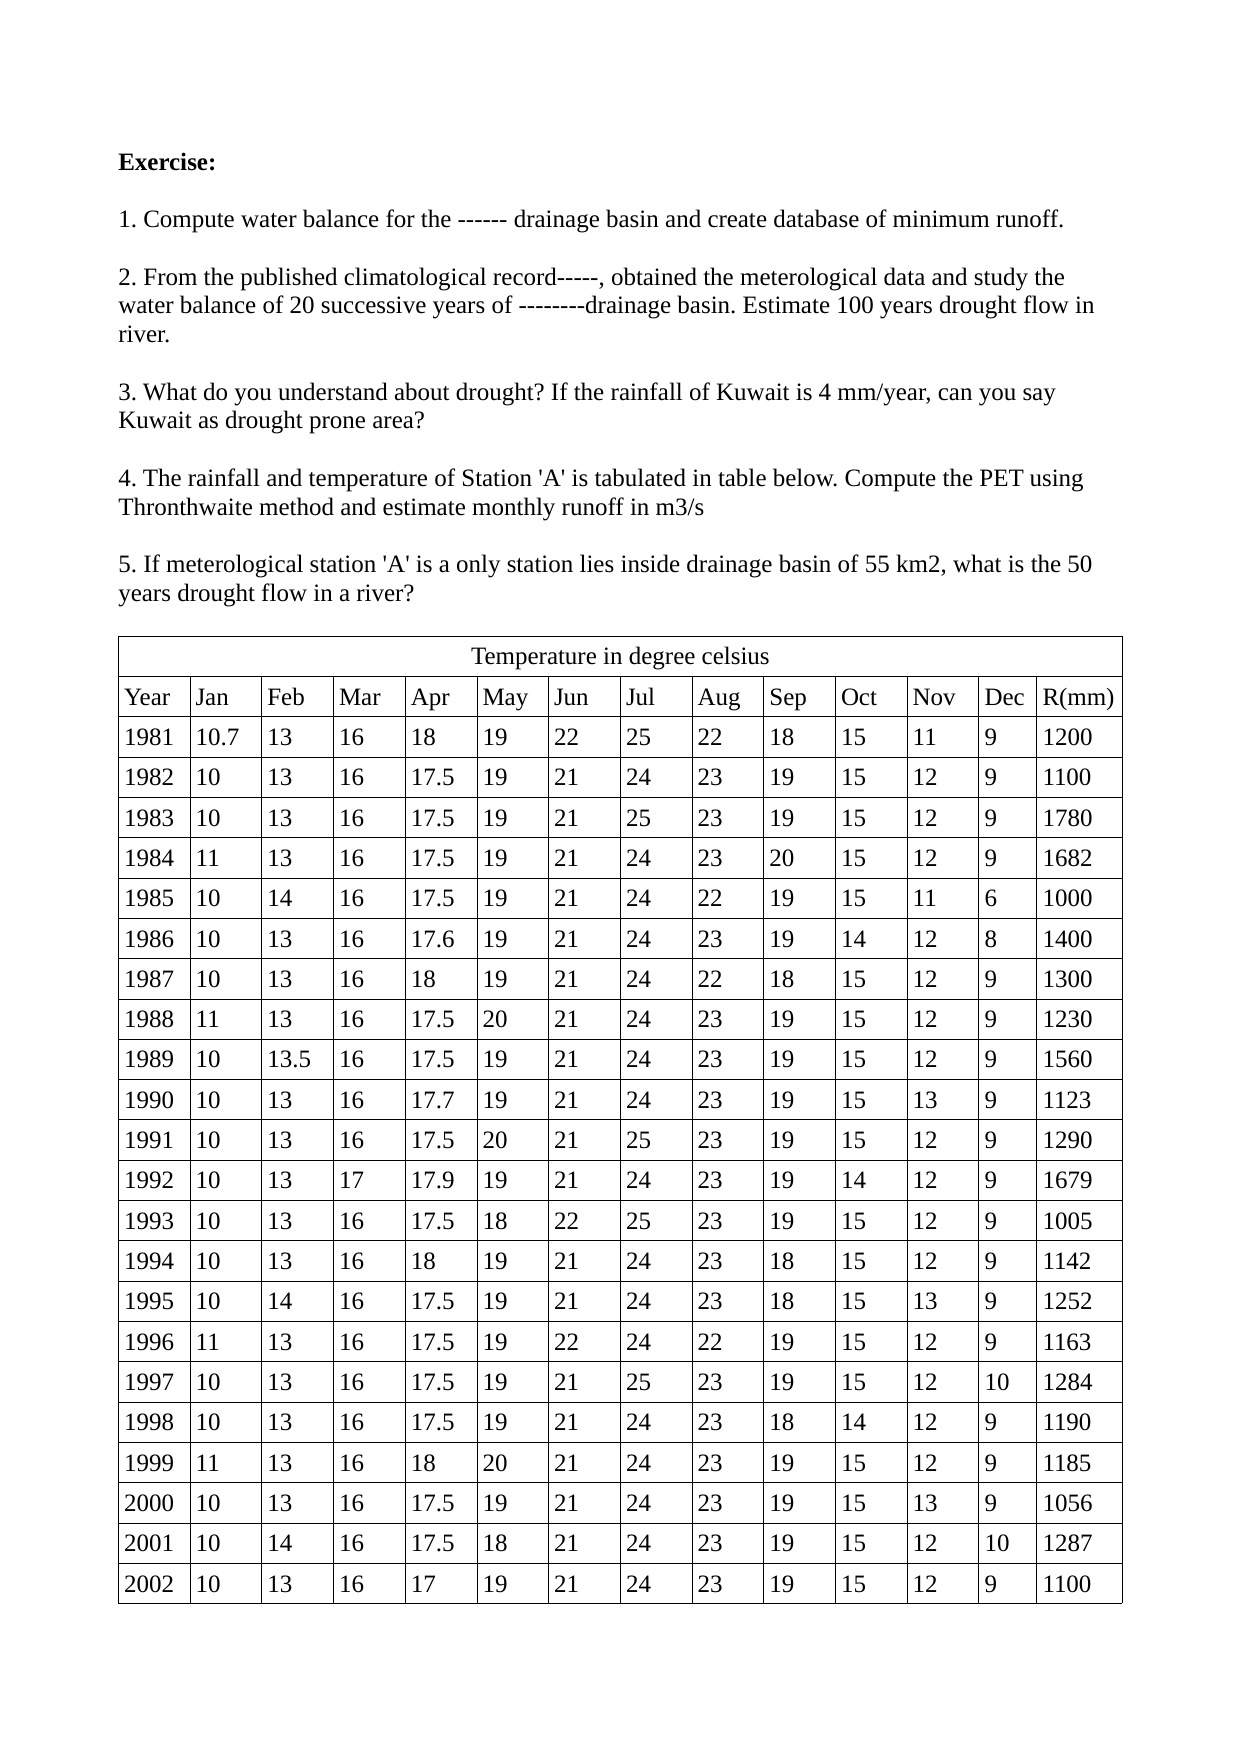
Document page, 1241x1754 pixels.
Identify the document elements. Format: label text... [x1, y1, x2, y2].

table_cell 1400 [1037, 919, 1122, 958]
table_cell Feb [262, 677, 333, 716]
table_cell 24 [621, 919, 692, 958]
table_cell 15 [836, 1362, 907, 1402]
table_cell 1290 [1037, 1120, 1122, 1160]
table_cell 1142 [1037, 1241, 1122, 1281]
table_cell 15 [836, 798, 907, 837]
table_cell 13 [262, 1120, 333, 1160]
table_cell 1682 [1037, 838, 1122, 877]
table_cell Nov [908, 677, 978, 716]
text 2. From the published climatological record-----, obtained the meterological data and study the water balance of 20 successive years of --------drainage basin. Estimate 100 years drought flow in river. [118, 262, 1122, 348]
table_cell 18 [478, 1201, 548, 1240]
table_cell 10 [191, 1161, 261, 1200]
table_cell 9 [979, 798, 1036, 837]
table_cell 16 [334, 1322, 405, 1361]
table_cell 21 [549, 1161, 620, 1200]
table_cell 19 [478, 1564, 548, 1603]
table_cell 13 [262, 1080, 333, 1119]
table_cell 15 [836, 758, 907, 797]
table_cell 17.5 [406, 1040, 477, 1079]
table_cell 1780 [1037, 798, 1122, 837]
table_cell 10 [191, 1201, 261, 1240]
table_cell 21 [549, 1524, 620, 1563]
table_cell 16 [334, 1282, 405, 1321]
table_cell 16 [334, 1201, 405, 1240]
table_cell 19 [764, 798, 835, 837]
table_cell 19 [764, 1040, 835, 1079]
table_cell 24 [621, 1322, 692, 1361]
table_cell 9 [979, 1564, 1036, 1603]
table_cell 21 [549, 919, 620, 958]
table_cell 23 [693, 919, 763, 958]
table_cell 25 [621, 1120, 692, 1160]
table_cell 19 [764, 1443, 835, 1482]
table_cell 10 [191, 1040, 261, 1079]
table_cell 21 [549, 1403, 620, 1442]
table_cell 17 [334, 1161, 405, 1200]
table_cell 16 [334, 1524, 405, 1563]
text 1. Compute water balance for the ------ drainage basin and create database of minimum runoff. [118, 204, 1122, 233]
table_cell 1230 [1037, 1000, 1122, 1039]
table_cell 23 [693, 1241, 763, 1281]
table_cell 17.5 [406, 1524, 477, 1563]
table_cell Mar [334, 677, 405, 716]
table_cell 9 [979, 1000, 1036, 1039]
table_cell 14 [262, 1282, 333, 1321]
table_cell 1560 [1037, 1040, 1122, 1079]
table_cell 15 [836, 1282, 907, 1321]
table_cell 24 [621, 838, 692, 877]
table_cell R(mm) [1037, 677, 1122, 716]
text 5. If meterological station 'A' is a only station lies inside drainage basin of 55 km2, what is the 50 years drought flow in a river? [118, 549, 1122, 607]
table_cell 22 [693, 959, 763, 998]
table_cell 19 [764, 1161, 835, 1200]
table_cell 17.5 [406, 798, 477, 837]
table_cell 24 [621, 1564, 692, 1603]
table_cell 9 [979, 1403, 1036, 1442]
table_cell 10 [979, 1362, 1036, 1402]
table_cell 13 [908, 1483, 978, 1522]
table_cell 19 [764, 919, 835, 958]
table_cell 16 [334, 1483, 405, 1522]
table_cell Jan [191, 677, 261, 716]
table_cell 23 [693, 1443, 763, 1482]
table_cell 1190 [1037, 1403, 1122, 1442]
text 4. The rainfall and temperature of Station 'A' is tabulated in table below. Compute the PET using Thronthwaite method and estimate monthly runoff in m3/s [118, 463, 1122, 521]
table_cell 23 [693, 1000, 763, 1039]
table_cell 9 [979, 758, 1036, 797]
table_cell 1993 [119, 1201, 190, 1240]
table_cell 1991 [119, 1120, 190, 1160]
table_cell 1999 [119, 1443, 190, 1482]
table_cell 23 [693, 1524, 763, 1563]
table_cell 1998 [119, 1403, 190, 1442]
table_cell 19 [478, 798, 548, 837]
table_cell 14 [836, 919, 907, 958]
table_cell 22 [549, 1201, 620, 1240]
table_cell 9 [979, 717, 1036, 757]
table_cell 19 [478, 1403, 548, 1442]
table_cell 15 [836, 1443, 907, 1482]
table_cell 21 [549, 1362, 620, 1402]
text 3. What do you understand about drought? If the rainfall of Kuwait is 4 mm/year, can you say Kuwait as drought prone area? [118, 377, 1122, 434]
table_cell 10 [191, 919, 261, 958]
table_cell 20 [478, 1443, 548, 1482]
table_cell 16 [334, 919, 405, 958]
table_cell 24 [621, 1000, 692, 1039]
table_cell 12 [908, 1322, 978, 1361]
table_cell 13 [262, 1564, 333, 1603]
table_cell 18 [406, 717, 477, 757]
table_cell 16 [334, 1362, 405, 1402]
table_cell 11 [191, 1443, 261, 1482]
table_cell 13 [262, 758, 333, 797]
table_cell 21 [549, 798, 620, 837]
table_cell 20 [478, 1000, 548, 1039]
table_cell 24 [621, 1161, 692, 1200]
table_cell 22 [549, 1322, 620, 1361]
table_cell 19 [478, 1241, 548, 1281]
table_cell 23 [693, 1403, 763, 1442]
table_cell 17.5 [406, 758, 477, 797]
table_cell 12 [908, 1524, 978, 1563]
table_cell 21 [549, 1080, 620, 1119]
table_cell 15 [836, 1241, 907, 1281]
table_cell 19 [764, 879, 835, 918]
table_cell 12 [908, 1403, 978, 1442]
table_cell 17.5 [406, 1322, 477, 1361]
table_cell 1100 [1037, 1564, 1122, 1603]
table_cell 12 [908, 1362, 978, 1402]
table_cell 1984 [119, 838, 190, 877]
table_cell 1200 [1037, 717, 1122, 757]
table_cell 17.5 [406, 1483, 477, 1522]
table_cell 15 [836, 838, 907, 877]
table_cell 15 [836, 1080, 907, 1119]
table_cell Apr [406, 677, 477, 716]
table_cell 10 [191, 1241, 261, 1281]
table_cell 14 [262, 1524, 333, 1563]
table_cell 10 [191, 1483, 261, 1522]
table_cell 14 [836, 1403, 907, 1442]
table_cell 24 [621, 1040, 692, 1079]
table_cell 12 [908, 838, 978, 877]
table_cell 15 [836, 1000, 907, 1039]
table_cell Jun [549, 677, 620, 716]
table_cell 12 [908, 1161, 978, 1200]
table_cell 25 [621, 1201, 692, 1240]
table_cell 23 [693, 1080, 763, 1119]
table_cell 19 [478, 1040, 548, 1079]
table_cell 21 [549, 1000, 620, 1039]
table_cell 23 [693, 838, 763, 877]
table_cell 1987 [119, 959, 190, 998]
table_cell 13 [262, 798, 333, 837]
table_cell 15 [836, 717, 907, 757]
table_cell 19 [478, 879, 548, 918]
table_cell 1287 [1037, 1524, 1122, 1563]
table_cell 9 [979, 1443, 1036, 1482]
table_cell 19 [478, 1322, 548, 1361]
table_cell 21 [549, 1443, 620, 1482]
table_cell 1185 [1037, 1443, 1122, 1482]
table_cell 18 [764, 1241, 835, 1281]
table_cell 16 [334, 879, 405, 918]
table_cell 16 [334, 717, 405, 757]
table_cell 21 [549, 1483, 620, 1522]
table_cell 21 [549, 758, 620, 797]
table_cell 12 [908, 1241, 978, 1281]
table_cell 11 [191, 838, 261, 877]
table_cell 11 [908, 717, 978, 757]
table_cell 16 [334, 1403, 405, 1442]
table_cell 19 [478, 838, 548, 877]
table_cell 9 [979, 1080, 1036, 1119]
table_cell 13 [262, 1161, 333, 1200]
table_cell 21 [549, 1120, 620, 1160]
table_cell May [478, 677, 548, 716]
table_cell 19 [764, 1120, 835, 1160]
table_cell 12 [908, 798, 978, 837]
table_cell 17.6 [406, 919, 477, 958]
table_cell 11 [191, 1322, 261, 1361]
table_cell 19 [764, 758, 835, 797]
table_cell 17.5 [406, 1282, 477, 1321]
table_cell 19 [764, 1362, 835, 1402]
table_cell 13 [262, 838, 333, 877]
table_cell 1995 [119, 1282, 190, 1321]
table_cell 19 [764, 1524, 835, 1563]
table_cell 12 [908, 1120, 978, 1160]
table_cell 13 [262, 1000, 333, 1039]
table_cell 24 [621, 1443, 692, 1482]
table_cell 19 [478, 1483, 548, 1522]
table_cell 16 [334, 1120, 405, 1160]
table_cell Aug [693, 677, 763, 716]
table_cell 13 [262, 1322, 333, 1361]
table_cell 19 [764, 1201, 835, 1240]
table_cell 1996 [119, 1322, 190, 1361]
table_cell 1005 [1037, 1201, 1122, 1240]
table_cell 10 [191, 1282, 261, 1321]
table_cell 16 [334, 798, 405, 837]
table_cell 6 [979, 879, 1036, 918]
table_cell 21 [549, 1040, 620, 1079]
table_cell 23 [693, 1040, 763, 1079]
table_cell 10 [191, 1120, 261, 1160]
table_cell 22 [549, 717, 620, 757]
table_cell 22 [693, 879, 763, 918]
table_cell 9 [979, 1161, 1036, 1200]
table_cell 24 [621, 1403, 692, 1442]
table_cell 1985 [119, 879, 190, 918]
table_cell 12 [908, 758, 978, 797]
table_cell 22 [693, 1322, 763, 1361]
table_cell 24 [621, 758, 692, 797]
table_cell 17.5 [406, 1000, 477, 1039]
table_cell Dec [979, 677, 1036, 716]
table_cell 1300 [1037, 959, 1122, 998]
table_cell 24 [621, 1282, 692, 1321]
table_cell 17.7 [406, 1080, 477, 1119]
table_cell Sep [764, 677, 835, 716]
table_cell 12 [908, 959, 978, 998]
table_cell 21 [549, 1241, 620, 1281]
table_cell 10 [979, 1524, 1036, 1563]
table_cell 1997 [119, 1362, 190, 1402]
table_cell 24 [621, 1080, 692, 1119]
table_cell 1990 [119, 1080, 190, 1119]
table_cell 1056 [1037, 1483, 1122, 1522]
table_cell 23 [693, 798, 763, 837]
table_cell 18 [764, 1282, 835, 1321]
table_cell 19 [478, 1161, 548, 1200]
table_cell 15 [836, 1040, 907, 1079]
table_cell 1123 [1037, 1080, 1122, 1119]
table_cell 16 [334, 1040, 405, 1079]
table_cell 13 [262, 1201, 333, 1240]
table_cell 9 [979, 1241, 1036, 1281]
table_cell 13 [262, 919, 333, 958]
table_cell 11 [908, 879, 978, 918]
table_cell 10 [191, 1524, 261, 1563]
table_cell 24 [621, 1241, 692, 1281]
table_cell 17 [406, 1564, 477, 1603]
table_cell 2002 [119, 1564, 190, 1603]
table_cell 13 [262, 1362, 333, 1402]
table_cell 9 [979, 1201, 1036, 1240]
table_cell 9 [979, 1282, 1036, 1321]
table_cell 17.5 [406, 879, 477, 918]
table_cell 16 [334, 959, 405, 998]
table_cell 18 [764, 959, 835, 998]
table_cell 12 [908, 1040, 978, 1079]
table_cell 15 [836, 879, 907, 918]
table_cell 1163 [1037, 1322, 1122, 1361]
table_cell 10 [191, 1564, 261, 1603]
table_cell 1284 [1037, 1362, 1122, 1402]
table_cell 25 [621, 717, 692, 757]
table_cell 13 [262, 1403, 333, 1442]
table_cell 10 [191, 1362, 261, 1402]
table_cell 18 [764, 1403, 835, 1442]
table_cell 1989 [119, 1040, 190, 1079]
table_cell 19 [478, 959, 548, 998]
table_cell 21 [549, 879, 620, 918]
table_cell 13 [262, 717, 333, 757]
table_cell 1982 [119, 758, 190, 797]
table_cell 15 [836, 1524, 907, 1563]
table_cell 24 [621, 879, 692, 918]
table_header Temperature in degree celsius [119, 637, 1122, 676]
table_cell 21 [549, 838, 620, 877]
table_cell 15 [836, 1120, 907, 1160]
table_cell 18 [406, 1443, 477, 1482]
table_cell 24 [621, 959, 692, 998]
table_cell 13 [262, 1443, 333, 1482]
table_cell 1252 [1037, 1282, 1122, 1321]
table_cell 15 [836, 959, 907, 998]
table_cell 10 [191, 798, 261, 837]
table_cell 16 [334, 1443, 405, 1482]
table_cell 17.9 [406, 1161, 477, 1200]
table_cell 20 [764, 838, 835, 877]
text Exercise: [118, 147, 1122, 176]
table_cell 19 [764, 1483, 835, 1522]
table_cell 23 [693, 758, 763, 797]
table_cell 23 [693, 1201, 763, 1240]
table_cell 18 [764, 717, 835, 757]
table_cell 13 [908, 1080, 978, 1119]
table_cell 9 [979, 1040, 1036, 1079]
table_cell 17.5 [406, 1201, 477, 1240]
table_cell 25 [621, 798, 692, 837]
table_cell 13 [262, 959, 333, 998]
table_cell 9 [979, 1322, 1036, 1361]
table_cell 19 [764, 1000, 835, 1039]
table_cell 19 [478, 758, 548, 797]
table_cell 10 [191, 1403, 261, 1442]
table_cell 18 [478, 1524, 548, 1563]
table_cell 21 [549, 1564, 620, 1603]
table_cell 23 [693, 1362, 763, 1402]
table_cell 1981 [119, 717, 190, 757]
table_cell 1992 [119, 1161, 190, 1200]
table_cell 1988 [119, 1000, 190, 1039]
table_cell 19 [478, 919, 548, 958]
table_cell 19 [478, 1362, 548, 1402]
table_cell 9 [979, 838, 1036, 877]
table_cell 10 [191, 1080, 261, 1119]
table_cell 19 [478, 717, 548, 757]
table_cell 19 [764, 1080, 835, 1119]
table_cell 10 [191, 758, 261, 797]
table_cell 12 [908, 1000, 978, 1039]
table_cell 1000 [1037, 879, 1122, 918]
table_cell 2000 [119, 1483, 190, 1522]
table_cell 19 [764, 1322, 835, 1361]
table_cell 17.5 [406, 1403, 477, 1442]
table_cell 17.5 [406, 1120, 477, 1160]
table_cell 16 [334, 1564, 405, 1603]
table_cell 16 [334, 1080, 405, 1119]
table_cell 12 [908, 1201, 978, 1240]
table_cell 25 [621, 1362, 692, 1402]
table_cell 9 [979, 959, 1036, 998]
table_cell 18 [406, 959, 477, 998]
table_cell 23 [693, 1483, 763, 1522]
table_cell 16 [334, 838, 405, 877]
table_cell 23 [693, 1120, 763, 1160]
table_cell 16 [334, 1241, 405, 1281]
table_cell 13 [262, 1483, 333, 1522]
table_cell 22 [693, 717, 763, 757]
table_cell 10 [191, 879, 261, 918]
table_cell 13 [908, 1282, 978, 1321]
table_cell 1100 [1037, 758, 1122, 797]
table_cell 11 [191, 1000, 261, 1039]
table_cell 24 [621, 1483, 692, 1522]
table_cell 19 [478, 1282, 548, 1321]
table_cell 16 [334, 1000, 405, 1039]
table_cell 12 [908, 1564, 978, 1603]
table_cell 23 [693, 1161, 763, 1200]
table_cell 23 [693, 1282, 763, 1321]
table_cell 1983 [119, 798, 190, 837]
table_cell 21 [549, 1282, 620, 1321]
table_cell 16 [334, 758, 405, 797]
table_cell 1986 [119, 919, 190, 958]
table_cell 2001 [119, 1524, 190, 1563]
table_cell 18 [406, 1241, 477, 1281]
table_cell 21 [549, 959, 620, 998]
table_cell 15 [836, 1322, 907, 1361]
table_cell 19 [764, 1564, 835, 1603]
table_cell 15 [836, 1483, 907, 1522]
table_cell 14 [836, 1161, 907, 1200]
table_cell 9 [979, 1483, 1036, 1522]
table_cell 14 [262, 879, 333, 918]
table_cell 12 [908, 919, 978, 958]
table_cell 17.5 [406, 838, 477, 877]
table_cell 10 [191, 959, 261, 998]
table_cell 13 [262, 1241, 333, 1281]
table_cell 15 [836, 1564, 907, 1603]
table_cell 1994 [119, 1241, 190, 1281]
table_cell 1679 [1037, 1161, 1122, 1200]
table_cell 8 [979, 919, 1036, 958]
table_cell Jul [621, 677, 692, 716]
table_cell 23 [693, 1564, 763, 1603]
table_cell 20 [478, 1120, 548, 1160]
table_cell Year [119, 677, 190, 716]
table_cell 10.7 [191, 717, 261, 757]
table_cell 12 [908, 1443, 978, 1482]
table_cell Oct [836, 677, 907, 716]
table_cell 24 [621, 1524, 692, 1563]
table_cell 15 [836, 1201, 907, 1240]
table_cell 13.5 [262, 1040, 333, 1079]
table_cell 19 [478, 1080, 548, 1119]
table_cell 9 [979, 1120, 1036, 1160]
table_cell 17.5 [406, 1362, 477, 1402]
